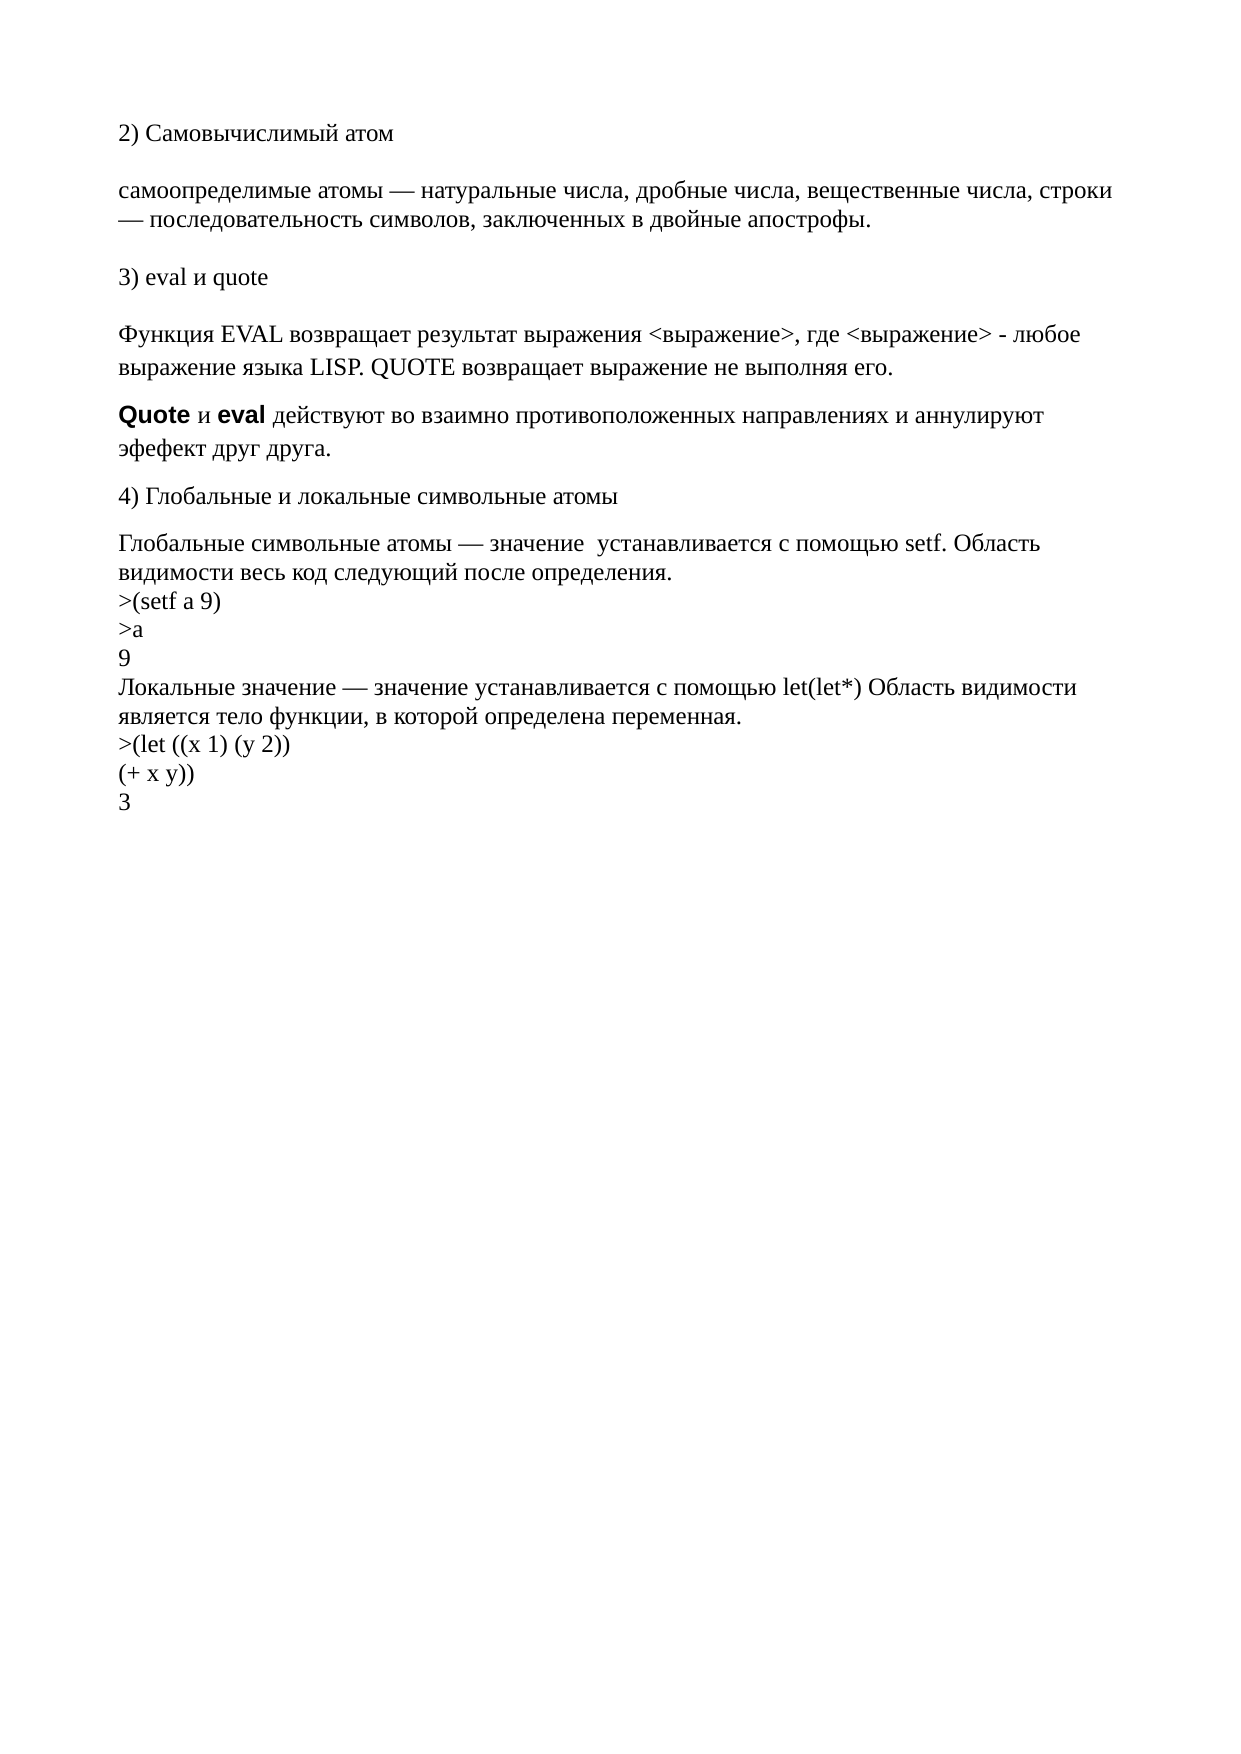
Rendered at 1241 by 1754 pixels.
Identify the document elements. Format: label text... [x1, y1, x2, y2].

text Локальные значение — значение устанавливается с помощью let(let*) Область видимости является тело функции, в которой определена переменная. [118, 672, 1122, 729]
text 3) eval и quote [118, 262, 1122, 291]
text Функция EVAL возвращает результат выражения <выражение>, где <выражение> - любое выражение языка LISP. QUOTE возвращает выражение не выполняя его. [118, 319, 1122, 381]
text Глобальные символьные атомы — значение устанавливается с помощью setf. Область видимости весь код следующий после определения. [118, 528, 1122, 586]
text Quote и eval действуют во взаимно противоположенных направлениях и аннулируют эфефект друг друга. [118, 400, 1122, 462]
text самоопределимые атомы — натуральные числа, дробные числа, вещественные числа, строки — последовательность символов, заключенных в двойные апострофы. [118, 176, 1122, 233]
text 9 [118, 643, 1122, 672]
text >(setf a 9) [118, 586, 1122, 614]
text >(let ((x 1) (y 2)) [118, 729, 1122, 758]
text 2) Самовычислимый атом [118, 118, 1122, 147]
text 3 [118, 787, 1122, 816]
text (+ x y)) [118, 758, 1122, 787]
text 4) Глобальные и локальные символьные атомы [118, 481, 1122, 509]
text >a [118, 614, 1122, 643]
